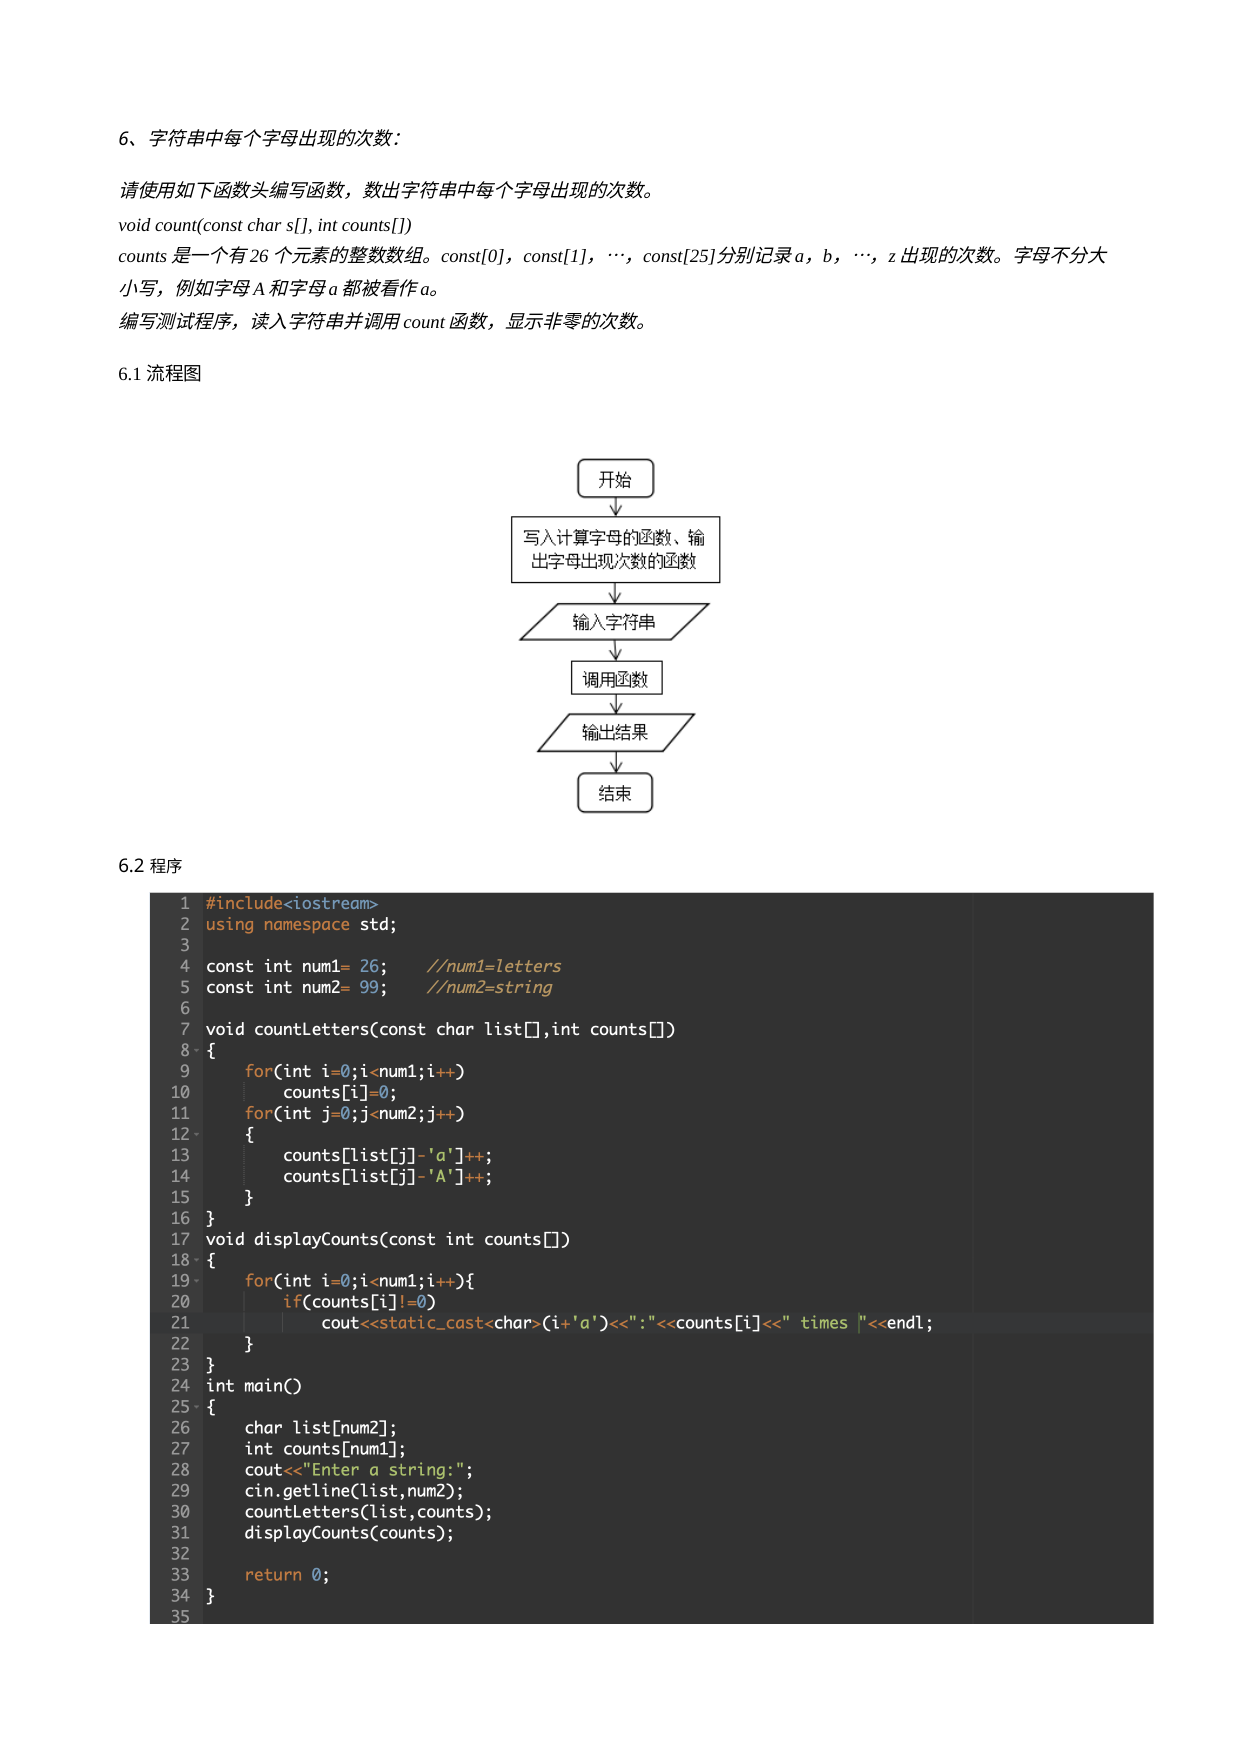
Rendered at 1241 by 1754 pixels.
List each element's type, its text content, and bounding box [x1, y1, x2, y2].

text 编写测试程序，读入字符串并调用count函数，显示非零的次数。 [118, 301, 1122, 334]
text 6、字符串中每个字母出现的次数： [118, 118, 1122, 151]
text counts是一个有26个元素的整数数组。const[0]，const[1]，…，const[25]分别记录a，b，…，z出现的次数。字母不分大小写，例如字母A和字母a都被看作a。 [118, 235, 1122, 301]
text 请使用如下函数头编写函数，数出字符串中每个字母出现的次数。 [118, 170, 1122, 202]
text void count(const char s[], int counts[]) [118, 202, 1122, 235]
text 6.2 程序 [118, 845, 1122, 877]
text 6.1 流程图 [118, 352, 1122, 385]
picture [470, 440, 770, 838]
picture [149, 892, 1154, 1624]
